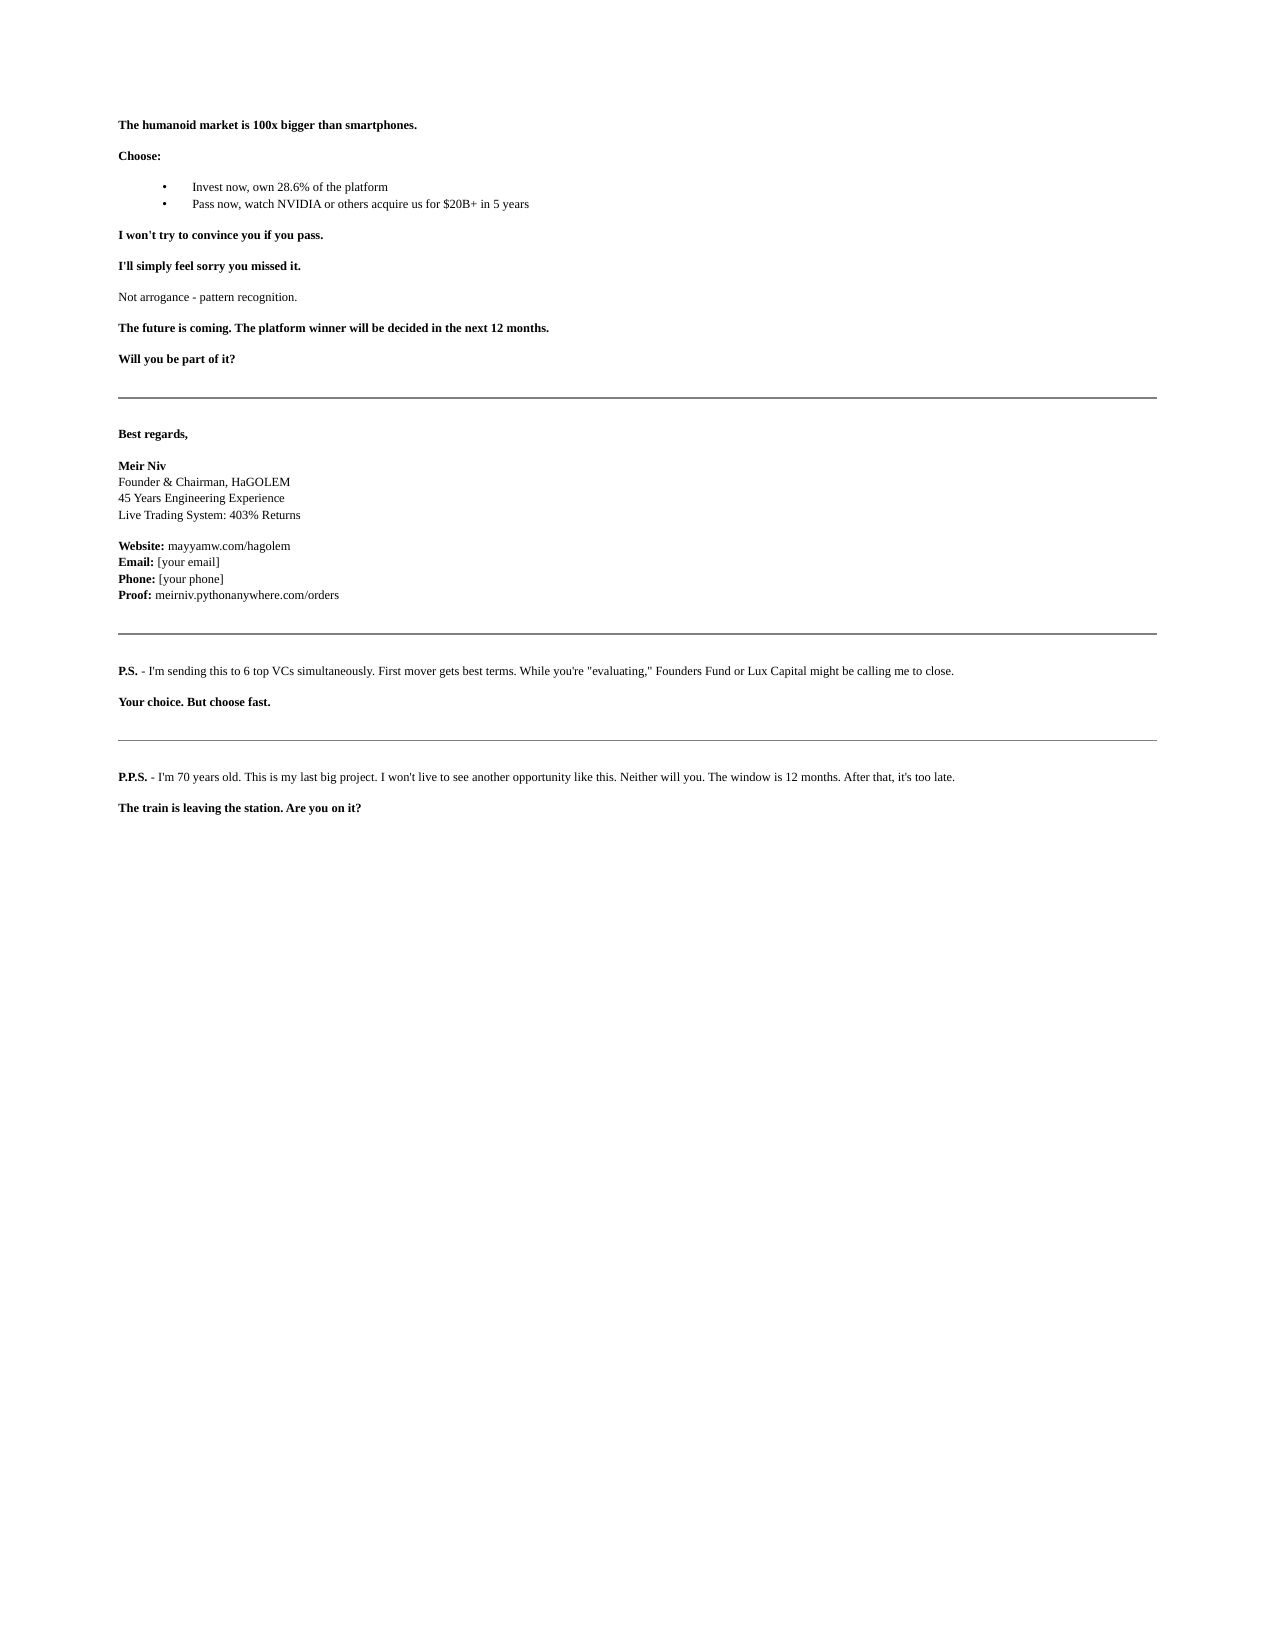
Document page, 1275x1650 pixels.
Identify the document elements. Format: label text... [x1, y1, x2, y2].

text Not arrogance - pattern recognition. [118, 290, 1157, 304]
text Meir Niv Founder & Chairman, HaGOLEM 45 Years Engineering Experience Live Trading System: 403% Returns [118, 458, 1157, 522]
text Website: mayyamw.com/hagolem Email: [your email] Phone: [your phone] Proof: meirniv.pythonanywhere.com/orders [118, 539, 1157, 602]
text P.P.S. - I'm 70 years old. This is my last big project. I won't live to see another opportunity like this. Neither will you. The window is 12 months. After that, it's too late. [118, 770, 1157, 784]
text The future is coming. The platform winner will be decided in the next 12 months. [118, 321, 1157, 335]
text The train is leaving the station. Are you on it? [118, 801, 1157, 815]
text Will you be part of it? [118, 352, 1157, 366]
list Invest now, own 28.6% of the platform [162, 180, 1157, 194]
text I won't try to convince you if you pass. [118, 228, 1157, 242]
list Pass now, watch NVIDIA or others acquire us for $20B+ in 5 years [162, 197, 1157, 211]
text P.S. - I'm sending this to 6 top VCs simultaneously. First mover gets best terms. While you're "evaluating," Founders Fund or Lux Capital might be calling me to close. [118, 663, 1157, 678]
text Your choice. But choose fast. [118, 694, 1157, 709]
text I'll simply feel sorry you missed it. [118, 259, 1157, 273]
text Best regards, [118, 427, 1157, 442]
text Choose: [118, 149, 1157, 163]
text The humanoid market is 100x bigger than smartphones. [118, 118, 1157, 132]
